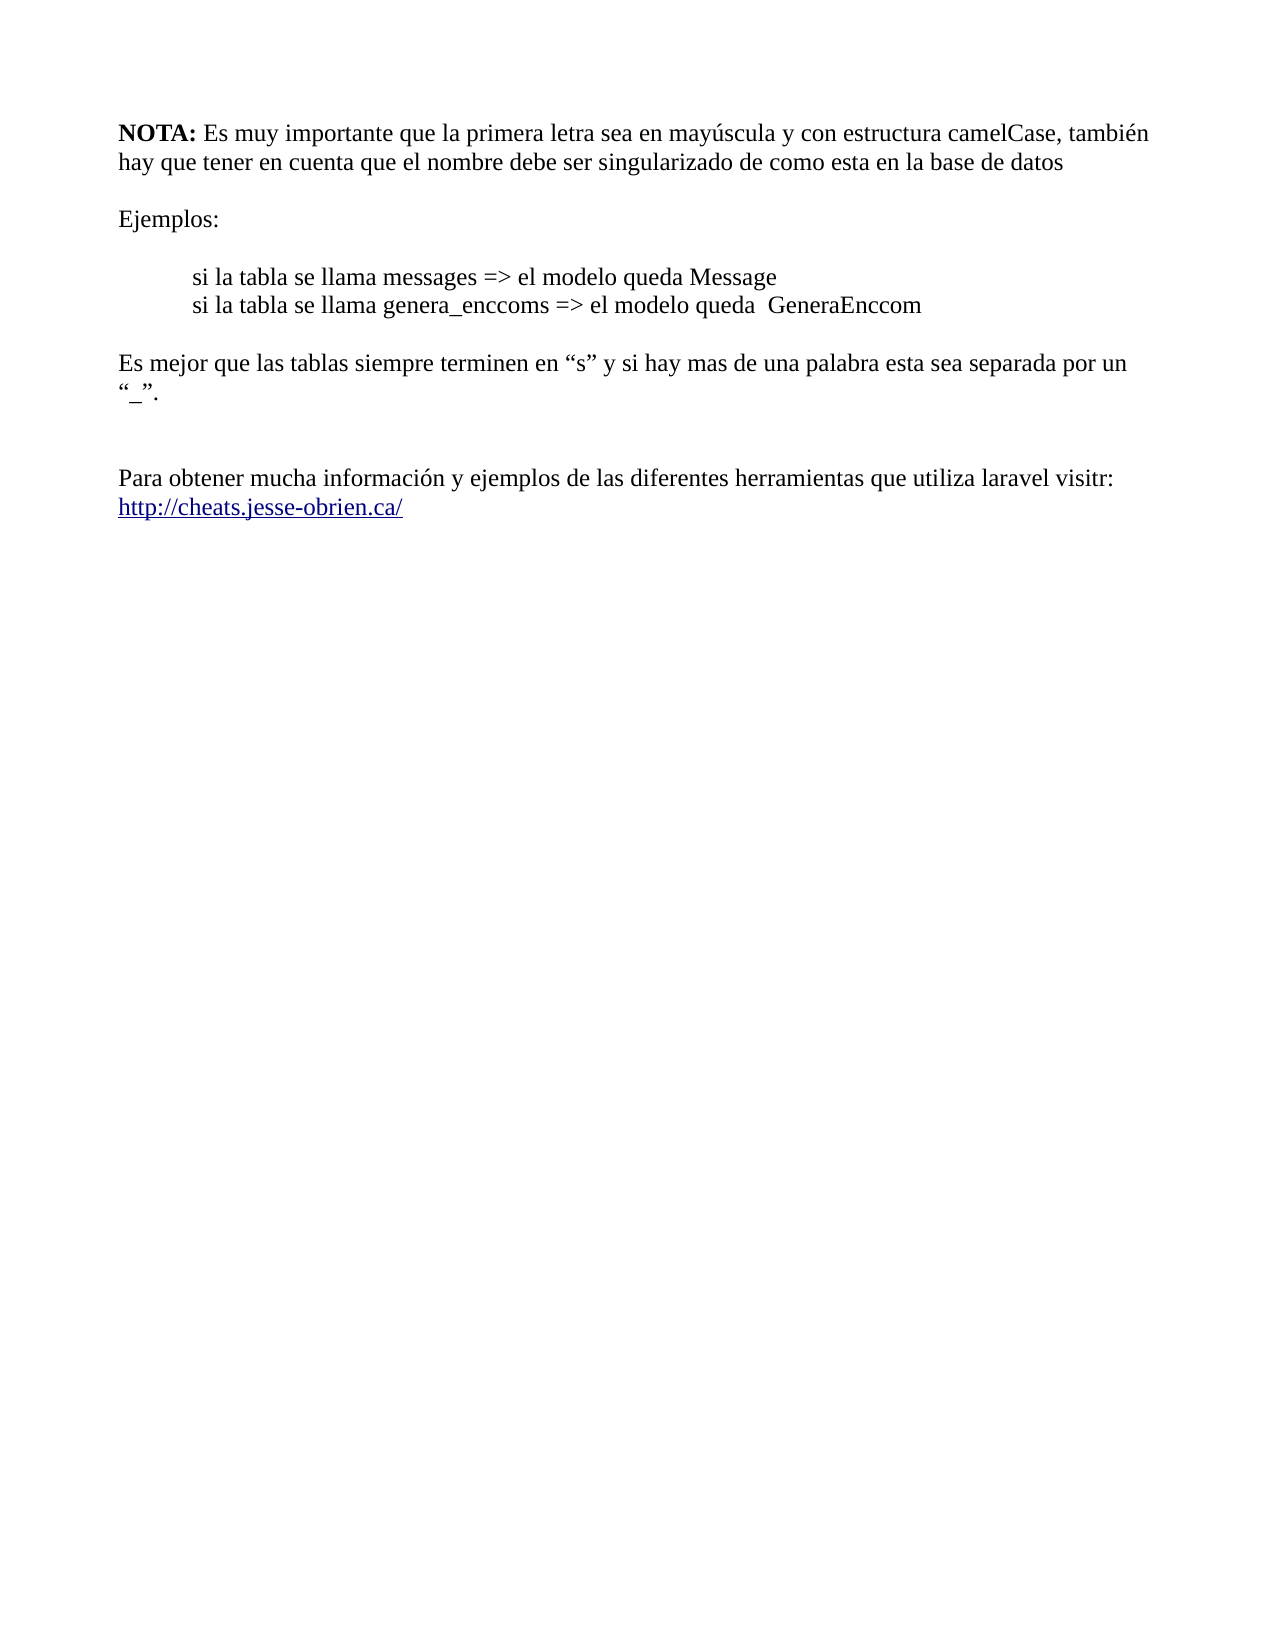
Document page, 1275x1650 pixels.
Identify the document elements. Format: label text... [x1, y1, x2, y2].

text Para obtener mucha información y ejemplos de las diferentes herramientas que utiliza laravel visitr: http://cheats.jesse-obrien.ca/ [118, 463, 1157, 521]
text si la tabla se llama messages => el modelo queda Message [118, 262, 1157, 291]
text Ejemplos: [118, 204, 1157, 233]
text Es mejor que las tablas siempre terminen en “s” y si hay mas de una palabra esta sea separada por un “_”. [118, 348, 1157, 406]
text NOTA: Es muy importante que la primera letra sea en mayúscula y con estructura camelCase, también hay que tener en cuenta que el nombre debe ser singularizado de como esta en la base de datos [118, 118, 1157, 176]
text si la tabla se llama genera_enccoms => el modelo queda GeneraEnccom [118, 291, 1157, 319]
